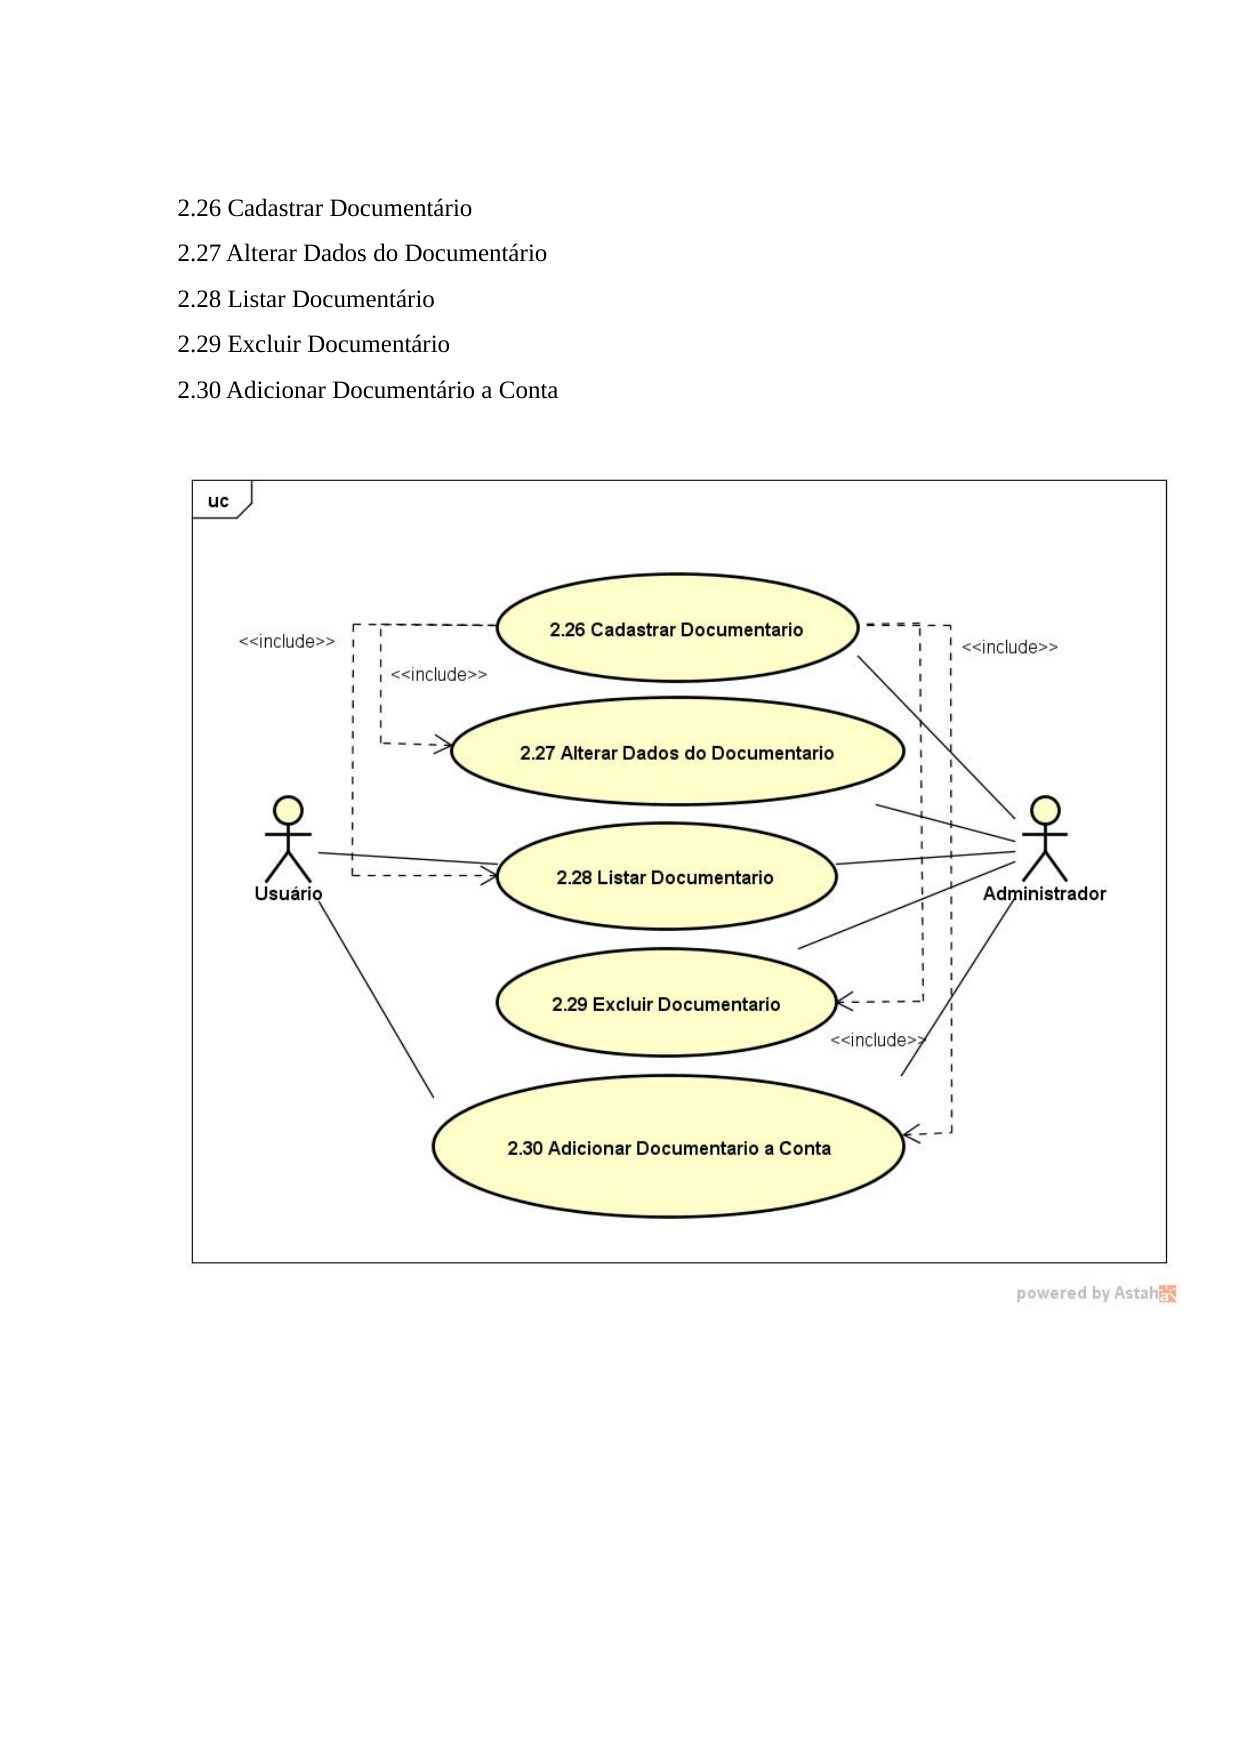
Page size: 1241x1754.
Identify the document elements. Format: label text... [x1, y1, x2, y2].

text 2.28 Listar Documentário [177, 284, 1063, 313]
text 2.26 Cadastrar Documentário [177, 193, 1063, 222]
text 2.29 Excluir Documentário [177, 329, 1063, 358]
text 2.27 Alterar Dados do Documentário [177, 238, 1063, 267]
text 2.30 Adicionar Documentário a Conta [177, 375, 1063, 403]
